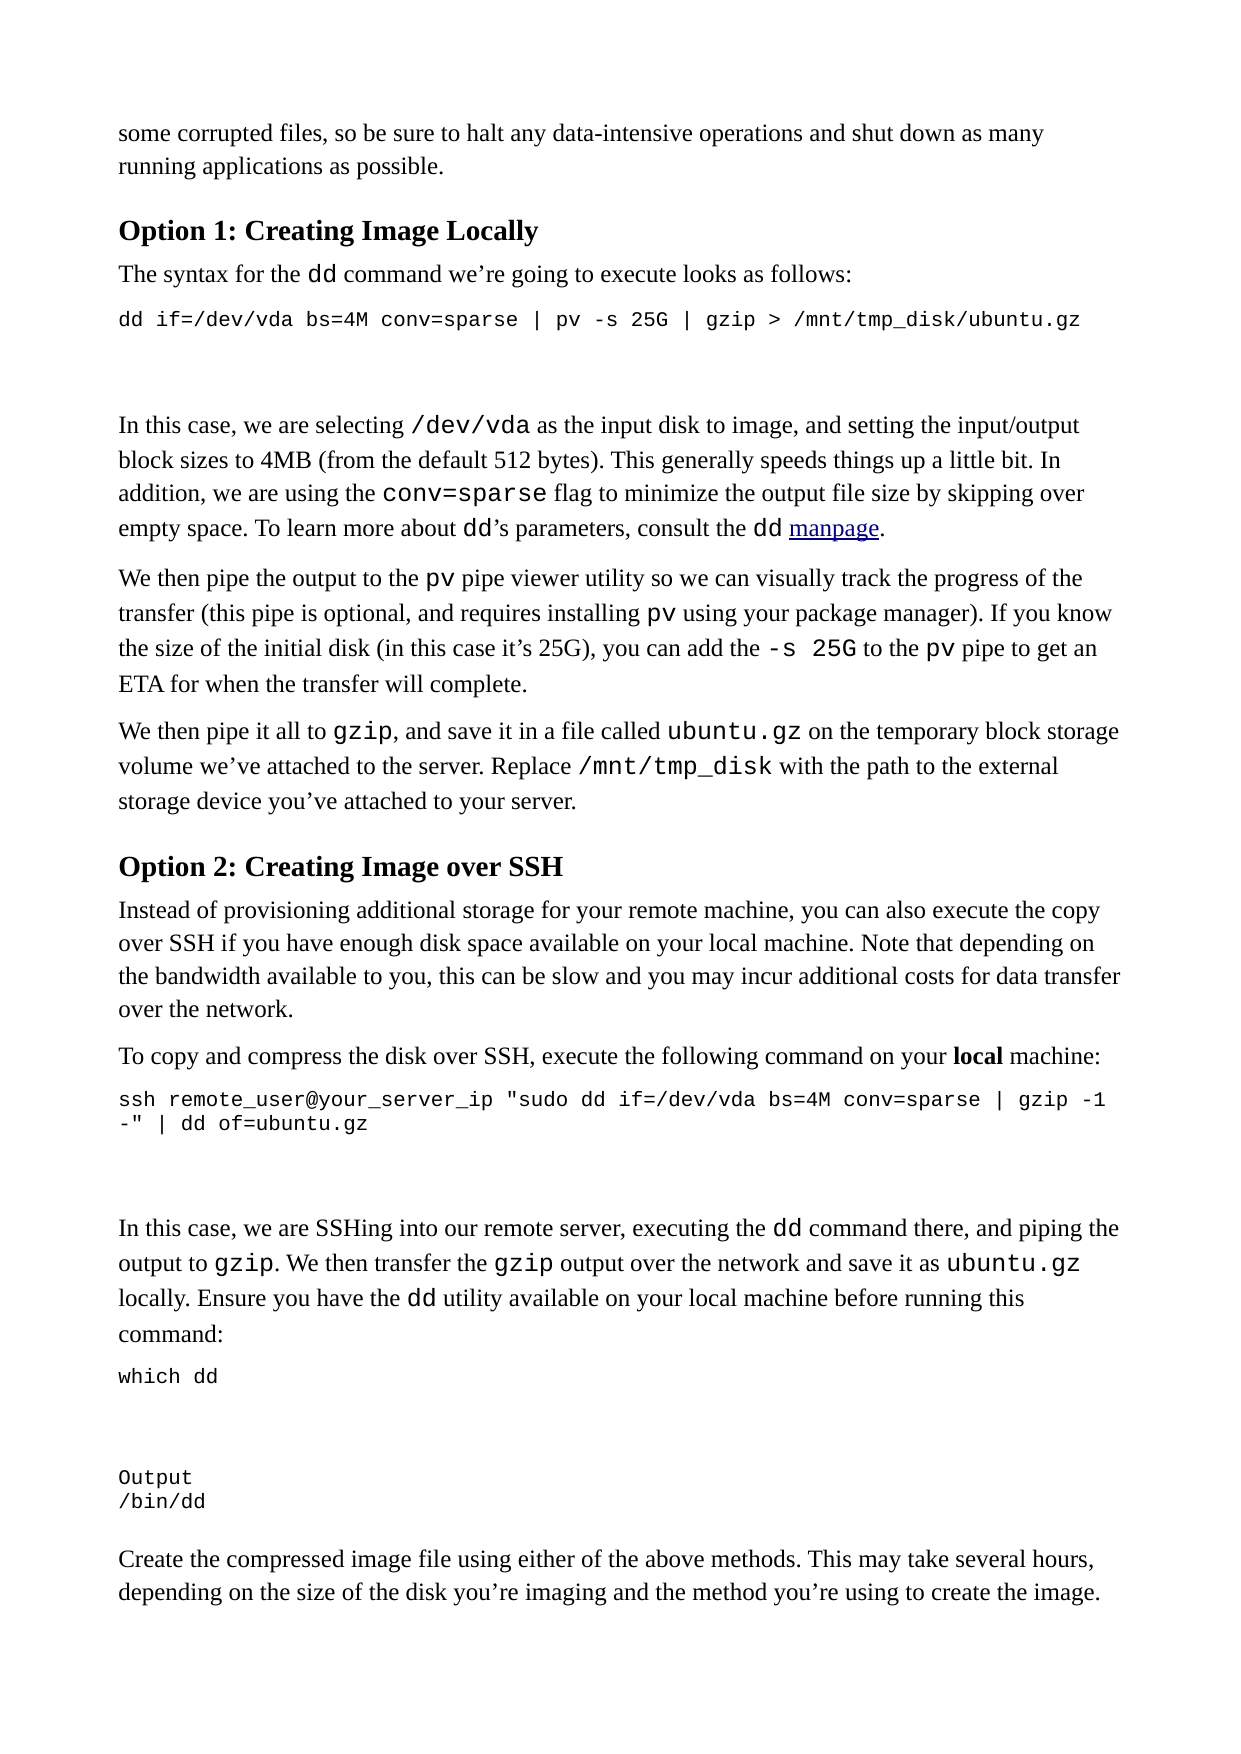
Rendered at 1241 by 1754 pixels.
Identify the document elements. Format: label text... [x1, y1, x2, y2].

text Output [118, 1467, 1122, 1491]
text We then pipe the output to the pv pipe viewer utility so we can visually track the progress of the transfer (this pipe is optional, and requires installing pv using your package manager). If you know the size of the initial disk (in this case it’s 25G), you can add the -s 25G to the pv pipe to get an ETA for when the transfer will complete. [118, 563, 1122, 697]
subtitle Option 2: Creating Image over SSH [118, 849, 1122, 882]
text Instead of provisioning additional storage for your remote machine, you can also execute the copy over SSH if you have enough disk space available on your local machine. Note that depending on the bandwidth available to you, this can be slow and you may incur additional costs for data transfer over the network. [118, 895, 1122, 1022]
text To copy and compress the disk over SSH, execute the following command on your local machine: [118, 1041, 1122, 1070]
text In this case, we are SSHing into our remote server, executing the dd command there, and piping the output to gzip. We then transfer the gzip output over the network and save it as ubuntu.gz locally. Ensure you have the dd utility available on your local machine before running this command: [118, 1213, 1122, 1347]
text Create the compressed image file using either of the above methods. This may take several hours, depending on the size of the disk you’re imaging and the method you’re using to create the image. [118, 1544, 1122, 1606]
text which dd [118, 1366, 1122, 1390]
subtitle Option 1: Creating Image Locally [118, 213, 1122, 247]
text dd if=/dev/vda bs=4M conv=sparse | pv -s 25G | gzip > /mnt/tmp_disk/ubuntu.gz [118, 309, 1122, 333]
text The syntax for the dd command we’re going to execute looks as follows: [118, 259, 1122, 290]
text In this case, we are selecting /dev/vda as the input disk to image, and setting the input/output block sizes to 4MB (from the default 512 bytes). This generally speeds things up a little bit. In addition, we are using the conv=sparse flag to minimize the output file size by skipping over empty space. To learn more about dd’s parameters, consult the dd manpage. [118, 410, 1122, 544]
text some corrupted files, so be sure to halt any data-intensive operations and shut down as many running applications as possible. [118, 118, 1122, 180]
text We then pipe it all to gzip, and save it in a file called ubuntu.gz on the temporary block storage volume we’ve attached to the server. Replace /mnt/tmp_disk with the path to the external storage device you’ve attached to your server. [118, 716, 1122, 815]
text ssh remote_user@your_server_ip "sudo dd if=/dev/vda bs=4M conv=sparse | gzip -1 -" | dd of=ubuntu.gz [118, 1089, 1122, 1136]
text /bin/dd [118, 1491, 1122, 1514]
